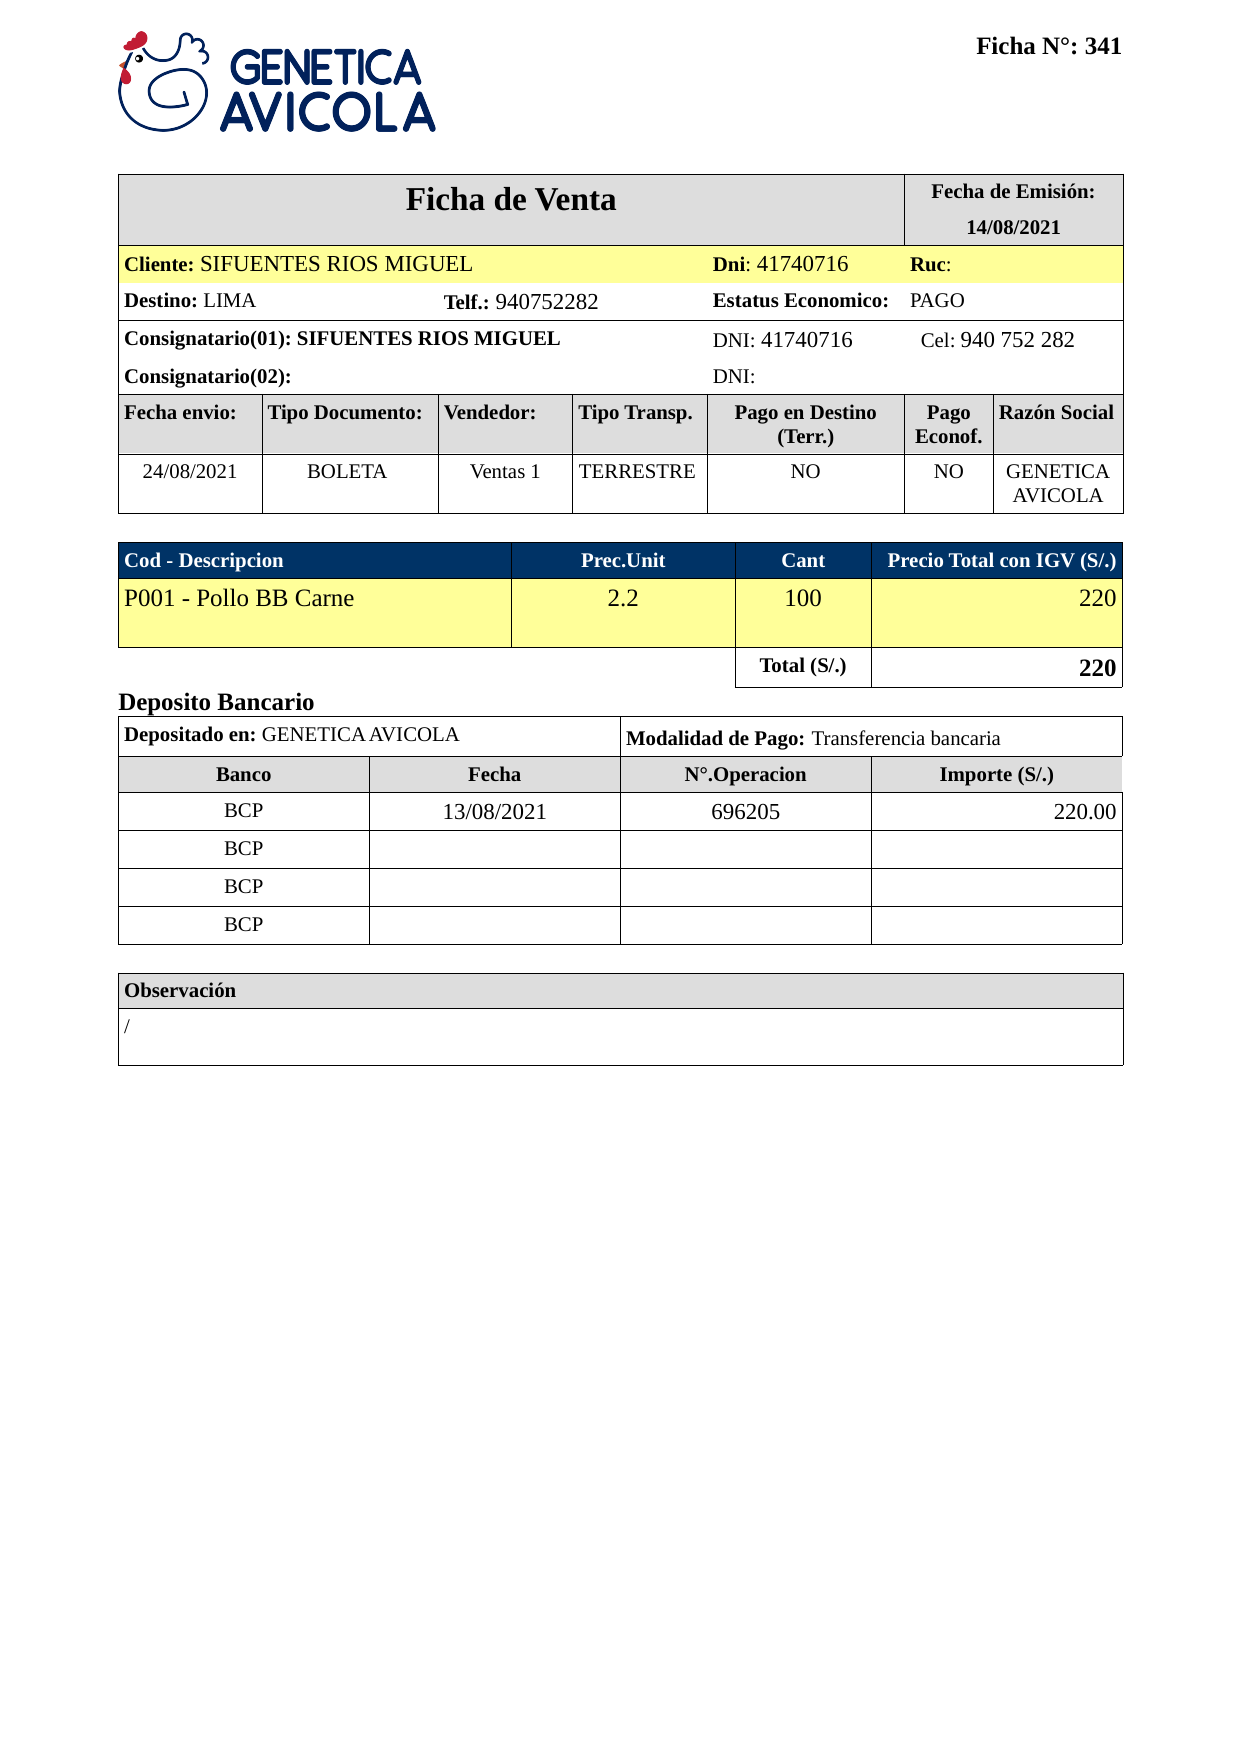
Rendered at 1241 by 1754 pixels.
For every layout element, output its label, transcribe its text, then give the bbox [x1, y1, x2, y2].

table_header Prec.Unit [512, 543, 735, 578]
table_cell Banco [119, 757, 369, 792]
table_cell Dni: 41740716 [707, 246, 904, 283]
table_header Cod - Descripcion [119, 543, 511, 578]
table_cell [511, 648, 735, 687]
table_cell Consignatario(01): SIFUENTES RIOS MIGUEL [119, 321, 707, 358]
table_cell 14/08/2021 [905, 209, 1123, 245]
table_cell BOLETA [263, 455, 438, 513]
text Deposito Bancario [118, 687, 1122, 716]
table_cell 100 [736, 579, 871, 647]
table_cell Telf.: 940752282 [438, 283, 707, 320]
table_header Fecha de Emisión: [905, 175, 1123, 209]
table_cell Pago en Destino (Terr.) [708, 395, 904, 453]
table_cell Total (S/.) [736, 648, 871, 687]
table_cell 220 [872, 579, 1122, 647]
table_cell Estatus Economico: [707, 283, 904, 320]
table_cell Ruc: [904, 246, 1123, 283]
table_cell Destino: LIMA [119, 283, 438, 320]
table_header Observación [119, 974, 1123, 1008]
picture [118, 31, 436, 132]
table_cell P001 - Pollo BB Carne [119, 579, 511, 647]
table_cell Fecha envio: [119, 395, 262, 453]
table_cell [370, 907, 620, 943]
table_header Cant [736, 543, 871, 578]
table_cell DNI: [707, 358, 1123, 394]
table_cell Razón Social [994, 395, 1123, 453]
table_cell Ventas 1 [439, 455, 572, 513]
table_cell 13/08/2021 [370, 793, 620, 830]
table_cell [118, 648, 511, 687]
table_cell 220.00 [872, 793, 1122, 830]
table_cell TERRESTRE [573, 455, 707, 513]
table_cell 2.2 [512, 579, 735, 647]
table_cell N°.Operacion [621, 757, 871, 792]
table_header Depositado en: GENETICA AVICOLA [119, 717, 620, 756]
table_cell BCP [119, 907, 369, 943]
table_cell BCP [119, 793, 369, 830]
table_cell Tipo Transp. [573, 395, 707, 453]
table_cell Tipo Documento: [263, 395, 438, 453]
table_cell Pago Econof. [905, 395, 993, 453]
table_cell [872, 831, 1122, 868]
table_cell Cel: 940 752 282 [915, 321, 1123, 358]
table_cell [621, 907, 871, 943]
table_cell [370, 869, 620, 906]
table_cell / [119, 1009, 1123, 1065]
table_cell [621, 869, 871, 906]
table_cell Cliente: SIFUENTES RIOS MIGUEL [119, 246, 707, 283]
table_cell 220 [872, 648, 1122, 687]
table_cell Vendedor: [439, 395, 572, 453]
table_cell NO [905, 455, 993, 513]
table_cell 696205 [621, 793, 871, 830]
table_cell Importe (S/.) [872, 757, 1122, 792]
table_cell [872, 869, 1122, 906]
table_cell NO [708, 455, 904, 513]
table_cell [621, 831, 871, 868]
table_cell DNI: 41740716 [707, 321, 915, 358]
table_cell PAGO [904, 283, 1123, 320]
table_header Modalidad de Pago: Transferencia bancaria [621, 717, 1122, 756]
table_cell GENETICA AVICOLA [994, 455, 1123, 513]
table_cell [370, 831, 620, 868]
table_cell Consignatario(02): [119, 358, 707, 394]
table_cell BCP [119, 831, 369, 868]
table_cell [872, 907, 1122, 943]
table_cell 24/08/2021 [119, 455, 262, 513]
table_header Precio Total con IGV (S/.) [872, 543, 1122, 578]
table_cell Fecha [370, 757, 620, 792]
table_header Ficha de Venta [119, 175, 904, 245]
table_cell BCP [119, 869, 369, 906]
